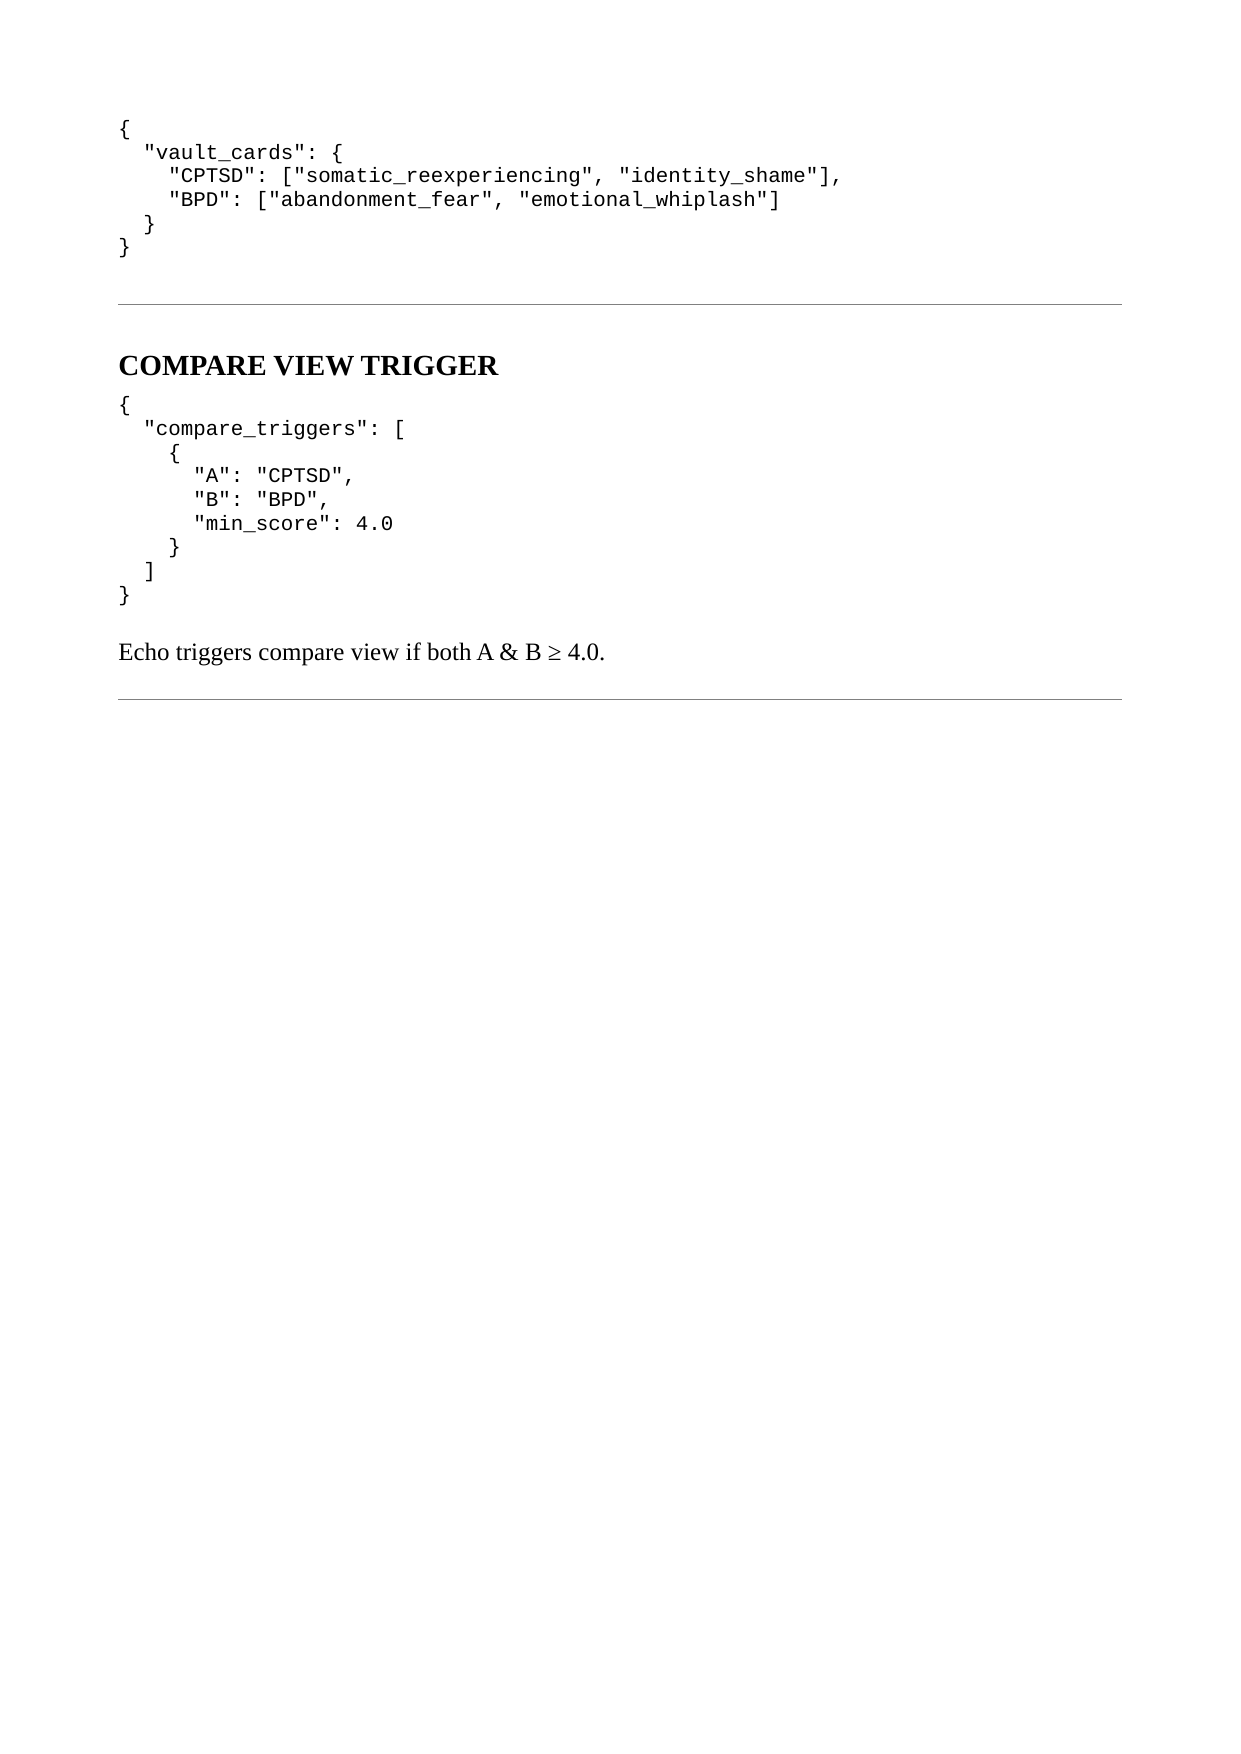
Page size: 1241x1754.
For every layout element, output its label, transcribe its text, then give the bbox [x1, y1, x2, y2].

text ] [118, 560, 1122, 583]
text { [118, 394, 1122, 418]
text { [118, 442, 1122, 465]
subtitle COMPARE VIEW TRIGGER [118, 348, 1122, 382]
text "compare_triggers": [ [118, 418, 1122, 442]
text "B": "BPD", [118, 489, 1122, 513]
text "vault_cards": { [118, 142, 1122, 165]
text "min_score": 4.0 [118, 513, 1122, 536]
text } [118, 583, 1122, 607]
text "A": "CPTSD", [118, 465, 1122, 489]
text "CPTSD": ["somatic_reexperiencing", "identity_shame"], [118, 165, 1122, 189]
text "BPD": ["abandonment_fear", "emotional_whiplash"] [118, 189, 1122, 213]
text { [118, 118, 1122, 142]
text } [118, 236, 1122, 260]
text Echo triggers compare view if both A & B ≥ 4.0. [118, 637, 1122, 665]
text } [118, 213, 1122, 236]
text } [118, 536, 1122, 560]
